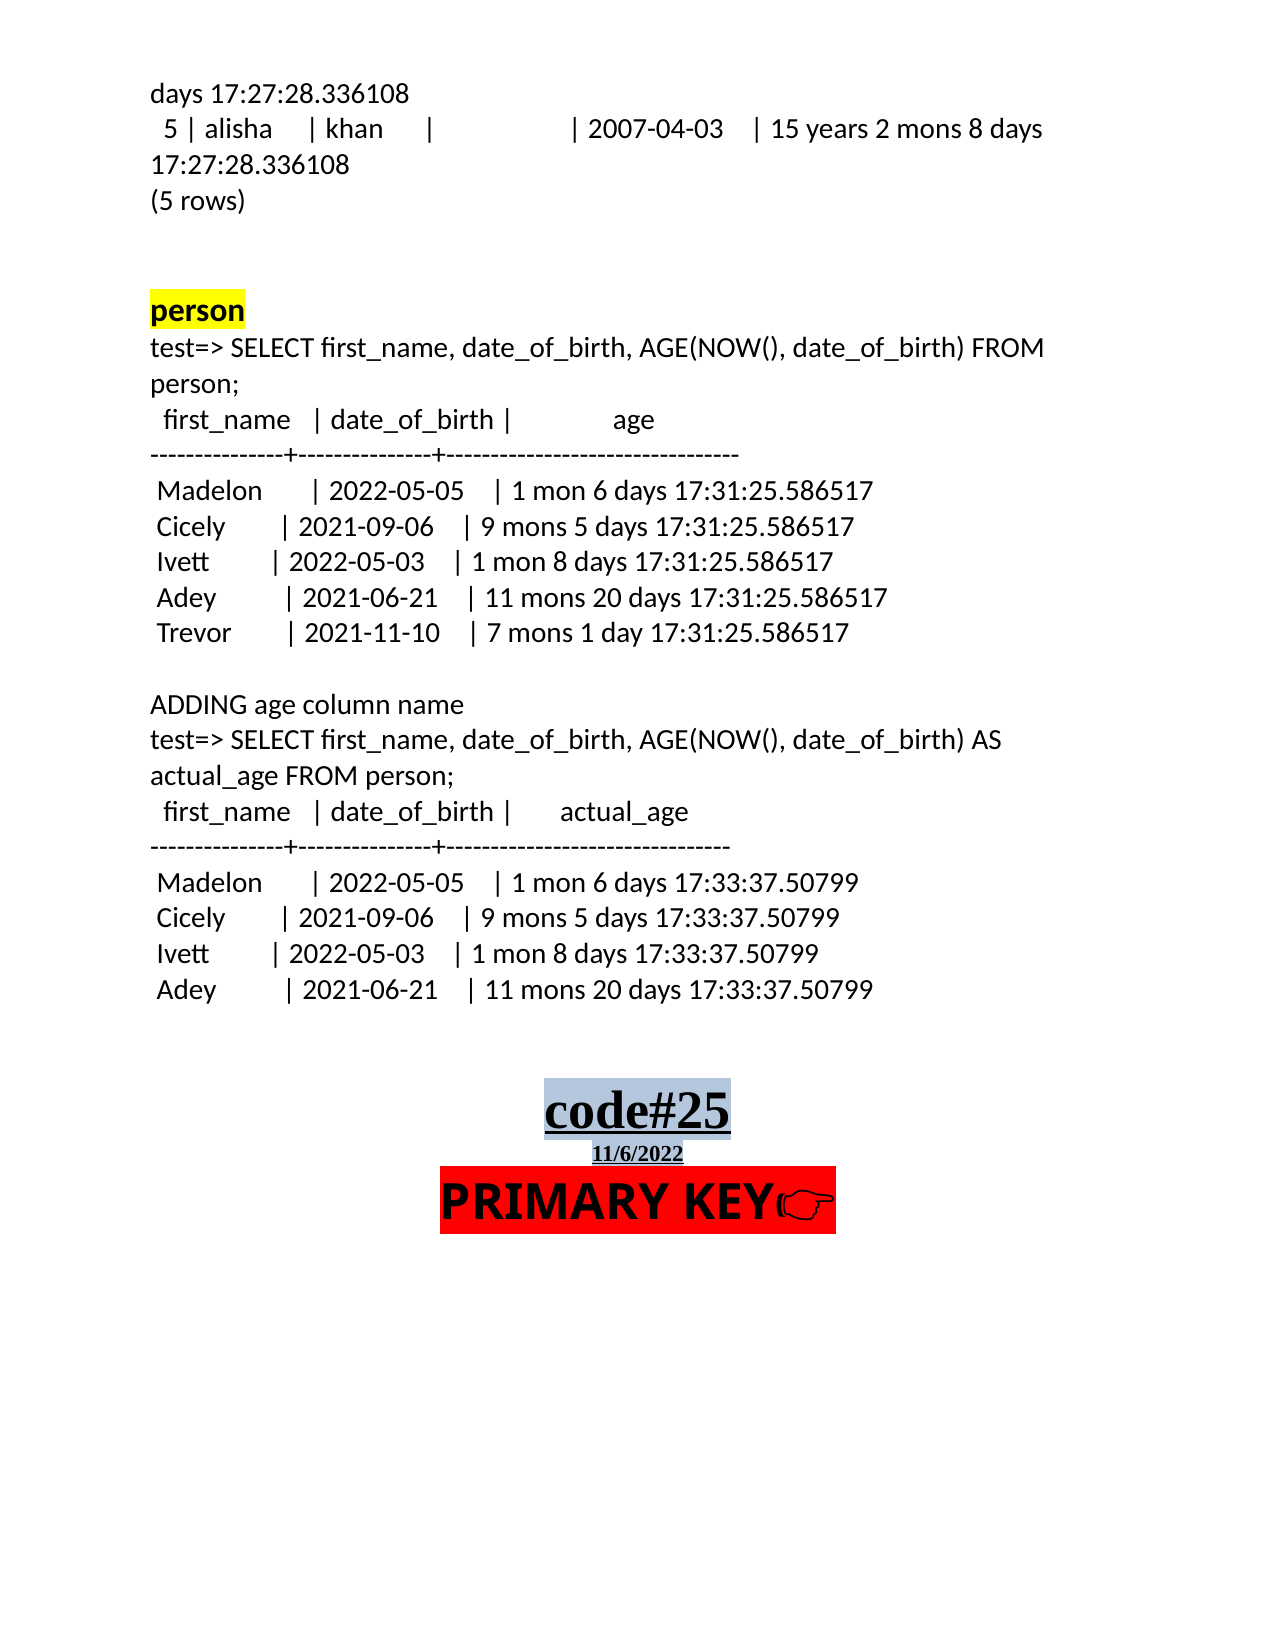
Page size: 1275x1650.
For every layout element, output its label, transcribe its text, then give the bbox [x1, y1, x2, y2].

text Madelon | 2022-05-05 | 1 mon 6 days 17:33:37.50799 [150, 864, 1125, 899]
text Adey | 2021-06-21 | 11 mons 20 days 17:33:37.50799 [150, 971, 1125, 1006]
text person [150, 289, 1125, 329]
text first_name | date_of_birth | actual_age [150, 793, 1125, 828]
text ---------------+---------------+--------------------------------- [150, 436, 1125, 472]
text first_name | date_of_birth | age [150, 401, 1125, 436]
text code#25 [150, 1078, 1125, 1140]
text Adey | 2021-06-21 | 11 mons 20 days 17:31:25.586517 [150, 579, 1125, 614]
text (5 rows) [150, 182, 1125, 217]
text Ivett | 2022-05-03 | 1 mon 8 days 17:31:25.586517 [150, 543, 1125, 579]
text 11/6/2022 [150, 1140, 1125, 1166]
text Cicely | 2021-09-06 | 9 mons 5 days 17:33:37.50799 [150, 899, 1125, 935]
text Trevor | 2021-11-10 | 7 mons 1 day 17:31:25.586517 [150, 614, 1125, 650]
text ---------------+---------------+-------------------------------- [150, 828, 1125, 864]
text ADDING age column name [150, 686, 1125, 721]
text test=> SELECT first_name, date_of_birth, AGE(NOW(), date_of_birth) FROM person; [150, 329, 1125, 401]
text PRIMARY KEY👉 [150, 1166, 1125, 1234]
text Madelon | 2022-05-05 | 1 mon 6 days 17:31:25.586517 [150, 472, 1125, 508]
text Cicely | 2021-09-06 | 9 mons 5 days 17:31:25.586517 [150, 508, 1125, 543]
text test=> SELECT first_name, date_of_birth, AGE(NOW(), date_of_birth) AS actual_age FROM person; [150, 721, 1125, 793]
text 5 | alisha | khan | | 2007-04-03 | 15 years 2 mons 8 days 17:27:28.336108 [150, 111, 1125, 182]
text days 17:27:28.336108 [150, 75, 1125, 111]
text Ivett | 2022-05-03 | 1 mon 8 days 17:33:37.50799 [150, 935, 1125, 971]
